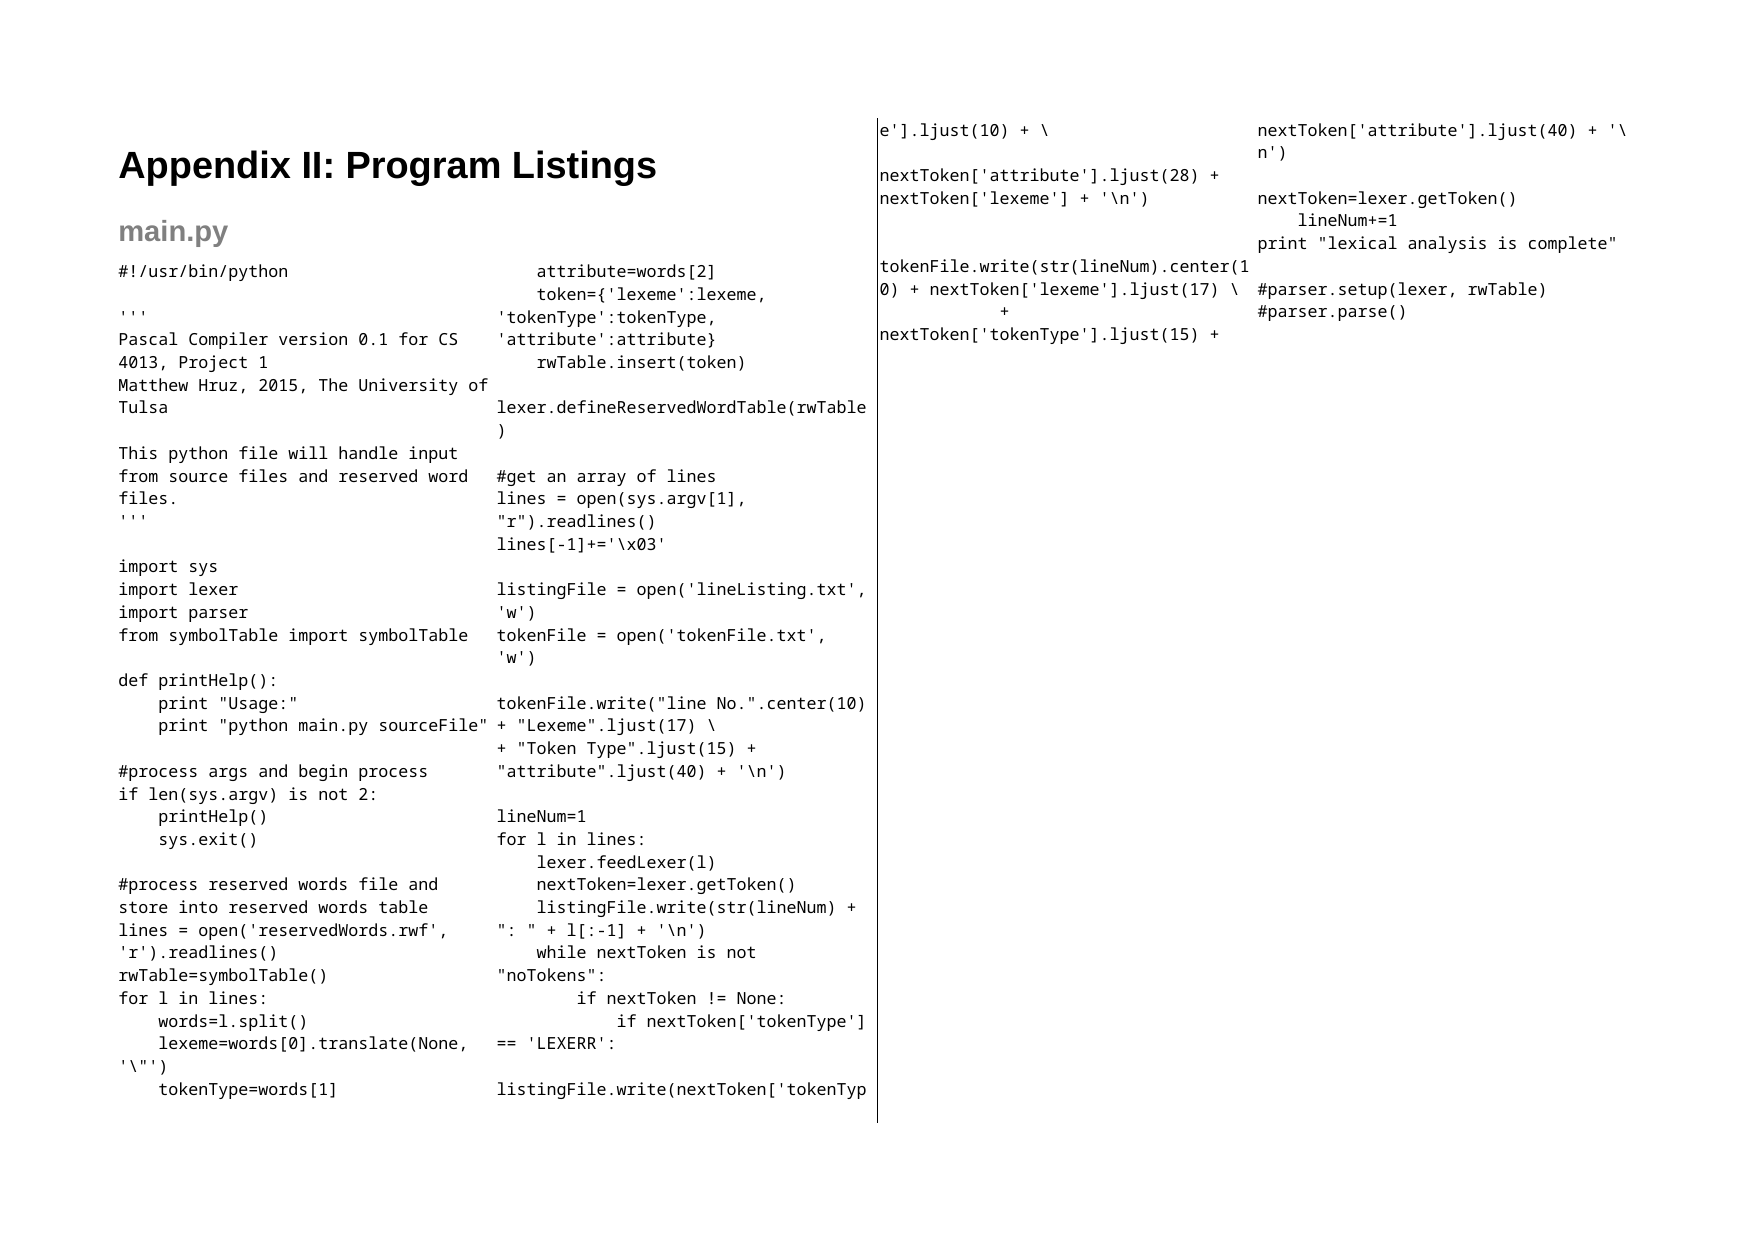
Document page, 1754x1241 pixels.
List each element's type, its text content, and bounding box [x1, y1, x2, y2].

subtitle lines[-1]+='\x03' [496, 532, 875, 555]
subtitle nextToken=lexer.getToken() [1257, 163, 1636, 209]
subtitle tokenFile.write("line No.".center(10) + "Lexeme".ljust(17) \ [496, 691, 875, 737]
subtitle Pascal Compiler version 0.1 for CS 4013, Project 1 [118, 328, 496, 373]
subtitle tokenFile = open('tokenFile.txt', 'w') [496, 623, 875, 669]
subtitle sys.exit() [118, 828, 496, 850]
subtitle + nextToken['tokenType'].ljust(15) + [879, 300, 1257, 345]
subtitle import sys [118, 555, 496, 578]
subtitle printHelp() [118, 805, 496, 828]
subtitle if len(sys.argv) is not 2: [118, 782, 496, 805]
subtitle lines = open('reservedWords.rwf', 'r').readlines() [118, 918, 496, 964]
subtitle nextToken['attribute'].ljust(40) + '\n') [1257, 118, 1636, 163]
subtitle #process reserved words file and store into reserved words table [118, 873, 496, 918]
subtitle import parser [118, 601, 496, 623]
subtitle #parser.setup(lexer, rwTable) [1257, 277, 1636, 300]
subtitle + "Token Type".ljust(15) + "attribute".ljust(40) + '\n') [496, 737, 875, 782]
subtitle lexeme=words[0].translate(None, '\"') [118, 1032, 496, 1077]
subtitle lexer.defineReservedWordTable(rwTable) [496, 396, 875, 442]
subtitle token={'lexeme':lexeme, 'tokenType':tokenType, 'attribute':attribute} [496, 283, 875, 351]
subtitle rwTable.insert(token) [496, 351, 875, 373]
subtitle print "Usage:" [118, 691, 496, 714]
subtitle lexer.feedLexer(l) [496, 850, 875, 873]
subtitle #!/usr/bin/python [118, 260, 496, 283]
subtitle This python file will handle input from source files and reserved word [118, 442, 496, 487]
subtitle if nextToken != None: [496, 987, 875, 1009]
subtitle ''' [118, 305, 496, 328]
subtitle words=l.split() [118, 1009, 496, 1032]
subtitle lines = open(sys.argv[1], "r").readlines() [496, 487, 875, 532]
subtitle import lexer [118, 578, 496, 601]
subtitle print "python main.py sourceFile" [118, 714, 496, 737]
subtitle lineNum=1 [496, 805, 875, 828]
subtitle print "lexical analysis is complete" [1257, 232, 1636, 254]
subtitle main.py [118, 214, 875, 247]
subtitle files. [118, 487, 496, 510]
subtitle if nextToken['tokenType'] == 'LEXERR': [496, 1009, 875, 1055]
subtitle listingFile.write(nextToken['tokenTyp [496, 1055, 875, 1100]
subtitle e'].ljust(10) + \ [879, 118, 1257, 141]
subtitle for l in lines: [118, 987, 496, 1009]
subtitle nextToken=lexer.getToken() [496, 873, 875, 896]
subtitle nextToken['attribute'].ljust(28) + nextToken['lexeme'] + '\n') [879, 141, 1257, 209]
subtitle #get an array of lines [496, 464, 875, 487]
subtitle lineNum+=1 [1257, 209, 1636, 232]
subtitle ''' [118, 510, 496, 532]
subtitle while nextToken is not "noTokens": [496, 941, 875, 987]
subtitle tokenFile.write(str(lineNum).center(10) + nextToken['lexeme'].ljust(17) \ [879, 232, 1257, 300]
subtitle from symbolTable import symbolTable [118, 623, 496, 646]
subtitle listingFile.write(str(lineNum) + ": " + l[:-1] + '\n') [496, 896, 875, 941]
subtitle rwTable=symbolTable() [118, 964, 496, 987]
subtitle listingFile = open('lineListing.txt', 'w') [496, 578, 875, 623]
subtitle Matthew Hruz, 2015, The University of Tulsa [118, 373, 496, 419]
subtitle def printHelp(): [118, 669, 496, 691]
subtitle #parser.parse() [1257, 300, 1636, 322]
subtitle Appendix II: Program Listings [118, 143, 875, 187]
subtitle attribute=words[2] [496, 260, 875, 283]
subtitle tokenType=words[1] [118, 1077, 496, 1100]
subtitle for l in lines: [496, 828, 875, 850]
subtitle #process args and begin process [118, 759, 496, 782]
